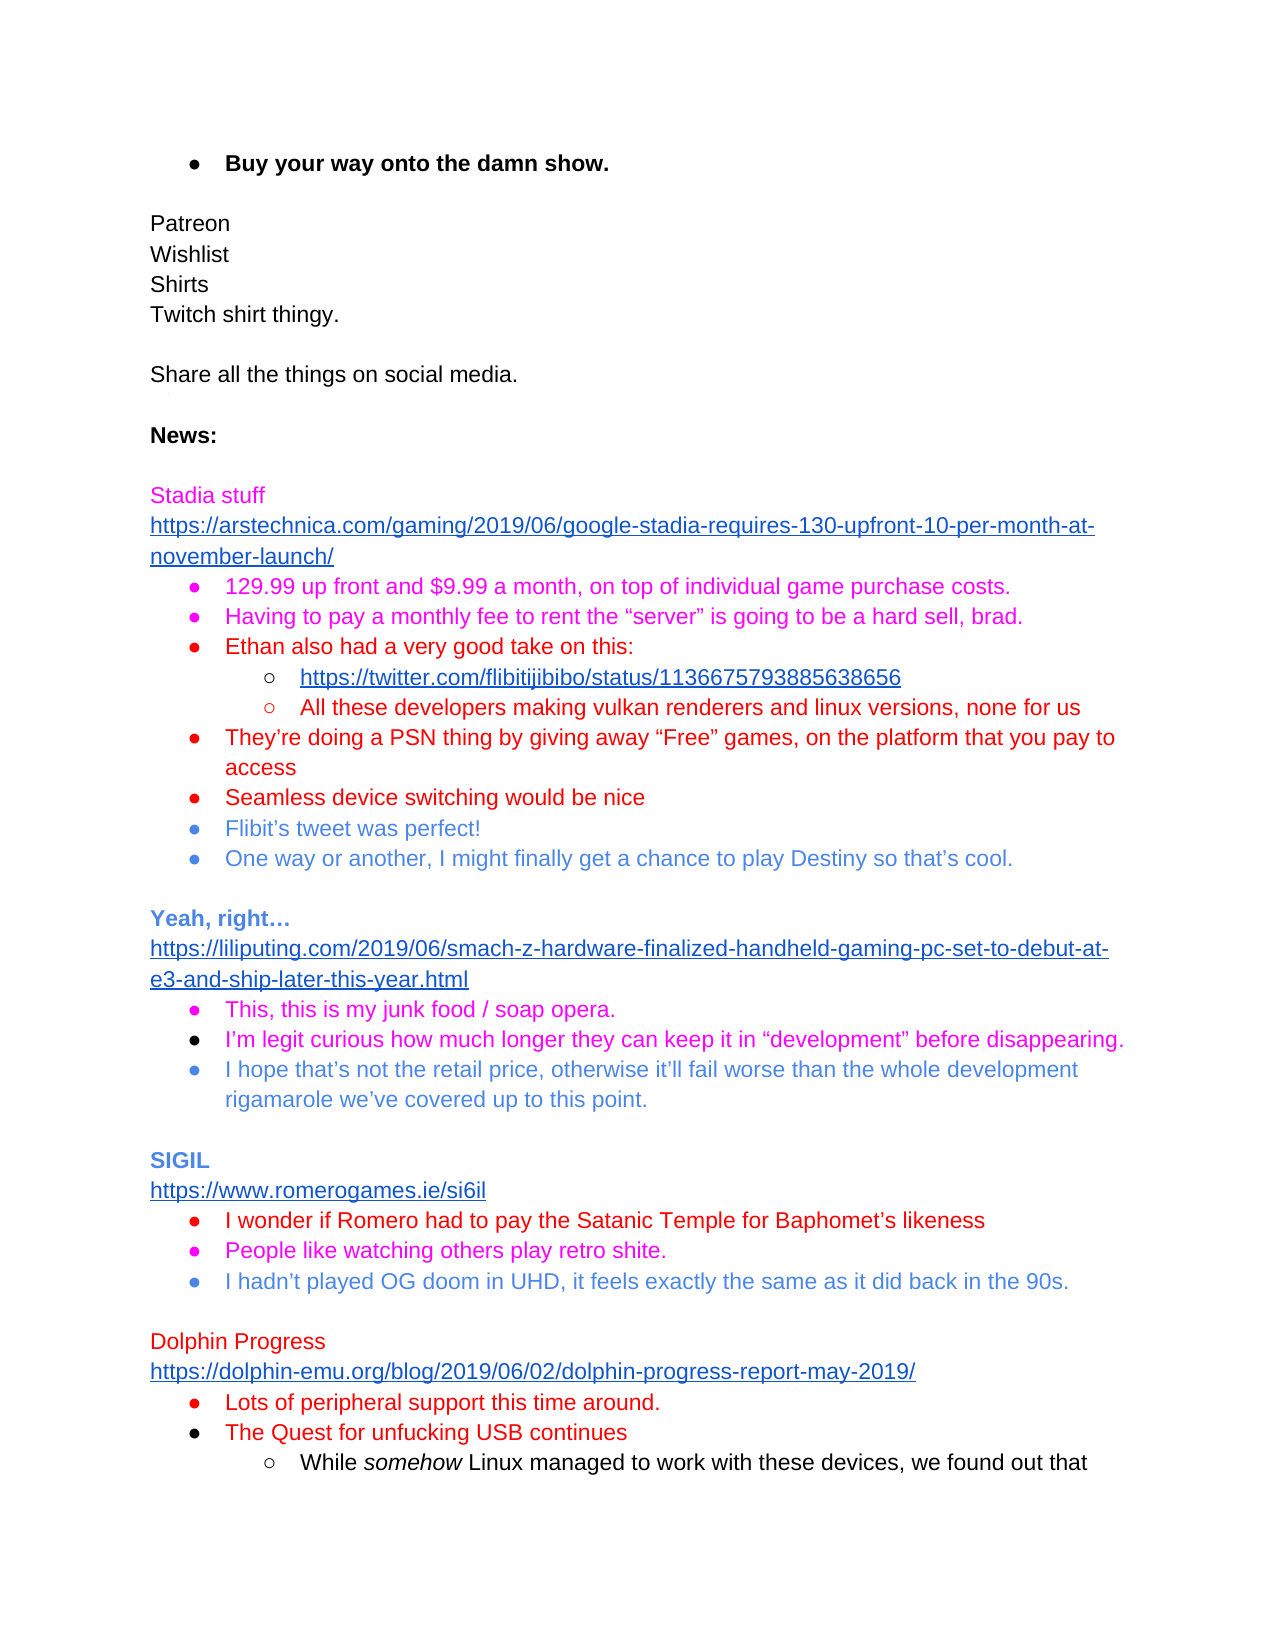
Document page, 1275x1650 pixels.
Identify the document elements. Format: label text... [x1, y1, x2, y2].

text https://www.romerogames.ie/si6il [150, 1177, 1125, 1203]
text SIGIL [150, 1147, 1125, 1173]
list While somehow Linux managed to work with these devices, we found out that [262, 1449, 1125, 1475]
list Ethan also had a very good take on this: [187, 633, 1125, 660]
list I wonder if Romero had to pay the Satanic Temple for Baphomet’s likeness [187, 1207, 1125, 1234]
list People like watching others play retro shite. [187, 1237, 1125, 1264]
text Patreon [150, 210, 1125, 237]
list Lots of peripheral support this time around. [187, 1388, 1125, 1415]
text Stadia stuff [150, 482, 1125, 509]
list https://twitter.com/flibitijibibo/status/1136675793885638656 [262, 663, 1125, 690]
text https://arstechnica.com/gaming/2019/06/google-stadia-requires-130-upfront-10-per-month-at-november-launch/ [150, 512, 1125, 569]
list I’m legit curious how much longer they can keep it in “development” before disappearing. [187, 1026, 1125, 1052]
list 129.99 up front and $9.99 a month, on top of individual game purchase costs. [187, 573, 1125, 599]
list Having to pay a monthly fee to rent the “server” is going to be a hard sell, brad. [187, 603, 1125, 629]
list Flibit’s tweet was perfect! [187, 814, 1125, 841]
list This, this is my junk food / soap opera. [187, 996, 1125, 1022]
list Seamless device switching would be nice [187, 784, 1125, 811]
list The Quest for unfucking USB continues [187, 1419, 1125, 1445]
text Share all the things on social media. [150, 361, 1125, 388]
list Buy your way onto the damn show. [187, 150, 1125, 176]
text Dolphin Progress [150, 1328, 1125, 1354]
list They’re doing a PSN thing by giving away “Free” games, on the platform that you pay to access [187, 724, 1125, 781]
text https://dolphin-emu.org/blog/2019/06/02/dolphin-progress-report-may-2019/ [150, 1358, 1125, 1385]
list I hope that’s not the retail price, otherwise it’ll fail worse than the whole development rigamarole we’ve covered up to this point. [187, 1056, 1125, 1113]
text Twitch shirt thingy. [150, 301, 1125, 327]
list One way or another, I might finally get a chance to play Destiny so that’s cool. [187, 845, 1125, 871]
text Yeah, right… [150, 905, 1125, 932]
list All these developers making vulkan renderers and linux versions, none for us [262, 694, 1125, 720]
text https://liliputing.com/2019/06/smach-z-hardware-finalized-handheld-gaming-pc-set-to-debut-at-e3-and-ship-later-this-year.html [150, 935, 1125, 992]
text News: [150, 422, 1125, 448]
text Wishlist Shirts [150, 241, 1125, 297]
list I hadn’t played OG doom in UHD, it feels exactly the same as it did back in the 90s. [187, 1268, 1125, 1294]
